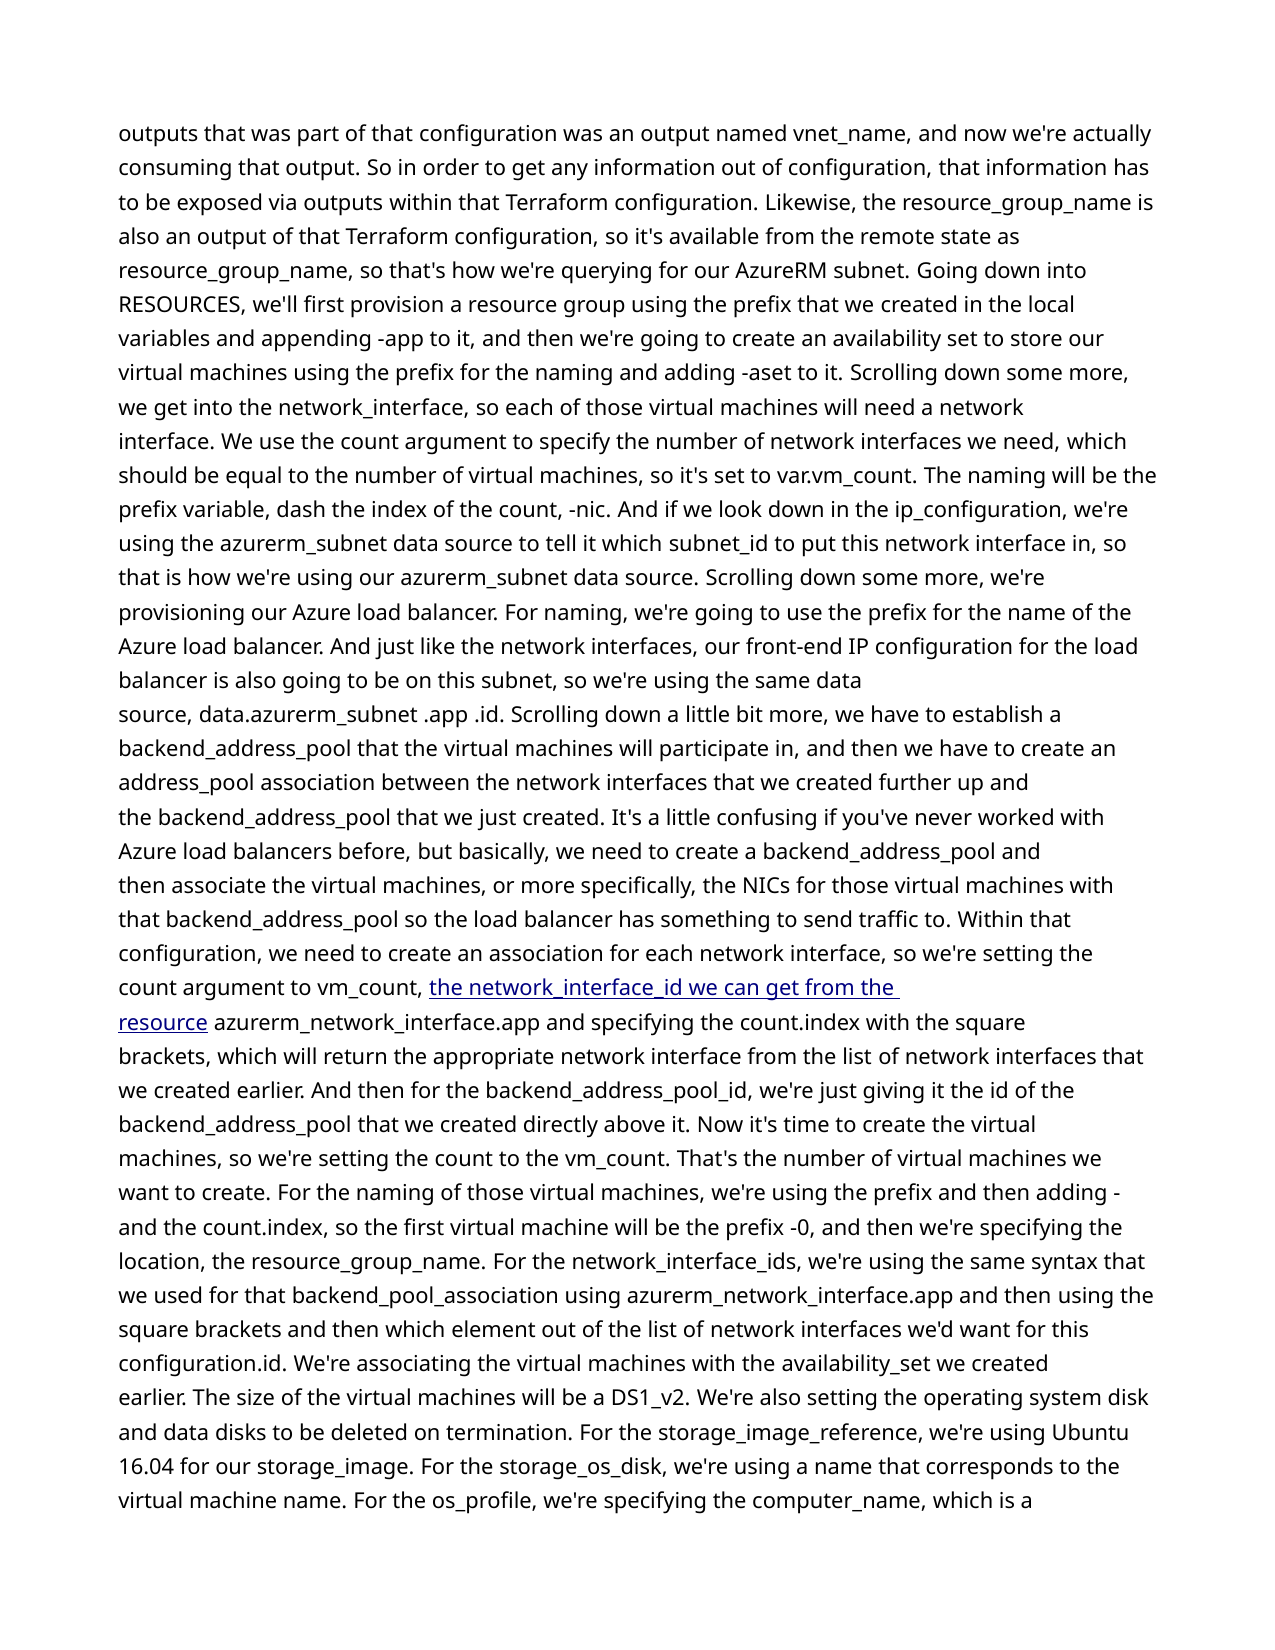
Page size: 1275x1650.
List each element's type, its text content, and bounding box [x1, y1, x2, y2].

text outputs that was part of that configuration was an output named vnet_name, and now we're actually consuming that output. So in order to get any information out of configuration, that information has to be exposed via outputs within that Terraform configuration. Likewise, the resource_group_name is also an output of that Terraform configuration, so it's available from the remote state as resource_group_name, so that's how we're querying for our AzureRM subnet. Going down into RESOURCES, we'll first provision a resource group using the prefix that we created in the local variables and appending -app to it, and then we're going to create an availability set to store our virtual machines using the prefix for the naming and adding -aset to it. Scrolling down some more, we get into the network_interface, so each of those virtual machines will need a network interface. We use the count argument to specify the number of network interfaces we need, which should be equal to the number of virtual machines, so it's set to var.vm_count. The naming will be the prefix variable, dash the index of the count, -nic. And if we look down in the ip_configuration, we're using the azurerm_subnet data source to tell it which subnet_id to put this network interface in, so that is how we're using our azurerm_subnet data source. Scrolling down some more, we're provisioning our Azure load balancer. For naming, we're going to use the prefix for the name of the Azure load balancer. And just like the network interfaces, our front-end IP configuration for the load balancer is also going to be on this subnet, so we're using the same data source, data.azurerm_subnet .app .id. Scrolling down a little bit more, we have to establish a backend_address_pool that the virtual machines will participate in, and then we have to create an address_pool association between the network interfaces that we created further up and the backend_address_pool that we just created. It's a little confusing if you've never worked with Azure load balancers before, but basically, we need to create a backend_address_pool and then associate the virtual machines, or more specifically, the NICs for those virtual machines with that backend_address_pool so the load balancer has something to send traffic to. Within that configuration, we need to create an association for each network interface, so we're setting the count argument to vm_count, the network_interface_id we can get from the resource azurerm_network_interface.app and specifying the count.index with the square brackets, which will return the appropriate network interface from the list of network interfaces that we created earlier. And then for the backend_address_pool_id, we're just giving it the id of the backend_address_pool that we created directly above it. Now it's time to create the virtual machines, so we're setting the count to the vm_count. That's the number of virtual machines we want to create. For the naming of those virtual machines, we're using the prefix and then adding - and the count.index, so the first virtual machine will be the prefix -0, and then we're specifying the location, the resource_group_name. For the network_interface_ids, we're using the same syntax that we used for that backend_pool_association using azurerm_network_interface.app and then using the square brackets and then which element out of the list of network interfaces we'd want for this configuration.id. We're associating the virtual machines with the availability_set we created earlier. The size of the virtual machines will be a DS1_v2. We're also setting the operating system disk and data disks to be deleted on termination. For the storage_image_reference, we're using Ubuntu 16.04 for our storage_image. For the storage_os_disk, we're using a name that corresponds to the virtual machine name. For the os_profile, we're specifying the computer_name, which is a [118, 118, 1157, 1514]
